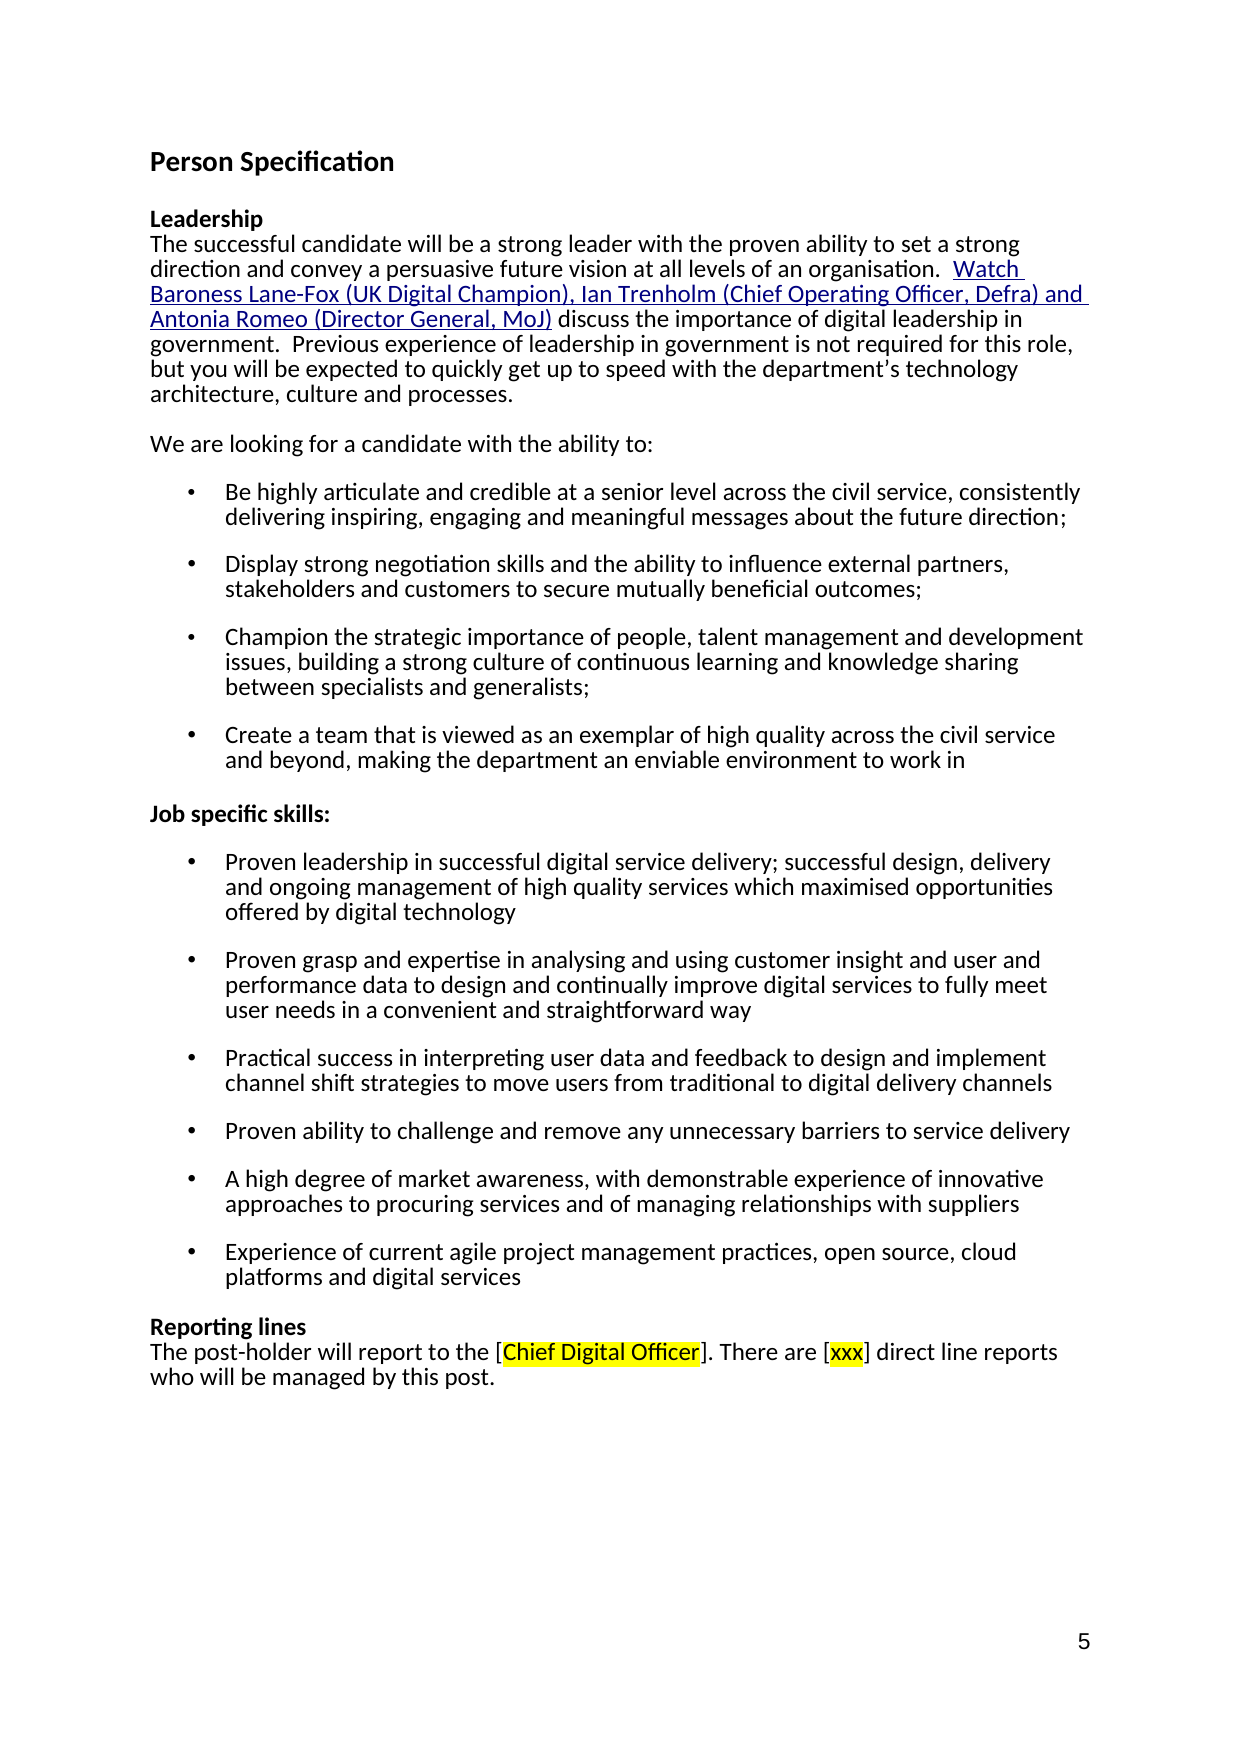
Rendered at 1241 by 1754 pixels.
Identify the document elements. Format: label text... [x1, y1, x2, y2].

list Practical success in interpreting user data and feedback to design and implement channel shift strategies to move users from traditional to digital delivery channels [187, 1048, 1090, 1098]
text Leadership [150, 208, 1090, 233]
text Person Specification [150, 150, 1090, 179]
list Experience of current agile project management practices, open source, cloud platforms and digital services [187, 1242, 1090, 1292]
list Be highly articulate and credible at a senior level across the civil service, consistently delivering inspiring, engaging and meaningful messages about the future direction; [187, 481, 1090, 531]
text The post-holder will report to the [Chief Digital Officer]. There are [xxx] direct line reports who will be managed by this post. [150, 1342, 1090, 1392]
text We are looking for a candidate with the ability to: [150, 433, 1090, 458]
text Job specific skills: [150, 804, 1090, 829]
list Proven leadership in successful digital service delivery; successful design, delivery and ongoing management of high quality services which maximised opportunities offered by digital technology [187, 852, 1090, 927]
text The successful candidate will be a strong leader with the proven ability to set a strong direction and convey a persuasive future vision at all levels of an organisation. Watch Baroness Lane-Fox (UK Digital Champion), Ian Trenholm (Chief Operating Officer, Defra) and Antonia Romeo (Director General, MoJ) discuss the importance of digital leadership in government. Previous experience of leadership in government is not required for this role, but you will be expected to quickly get up to speed with the department’s technology architecture, culture and processes. [150, 233, 1090, 408]
list Proven ability to challenge and remove any unnecessary barriers to service delivery [187, 1121, 1090, 1146]
list Proven grasp and expertise in analysing and using customer insight and user and performance data to design and continually improve digital services to fully meet user needs in a convenient and straightforward way [187, 950, 1090, 1025]
text Reporting lines [150, 1317, 1090, 1342]
list A high degree of market awareness, with demonstrable experience of innovative approaches to procuring services and of managing relationships with suppliers [187, 1169, 1090, 1219]
list Display strong negotiation skills and the ability to influence external partners, stakeholders and customers to secure mutually beneficial outcomes; [187, 554, 1090, 604]
list Create a team that is viewed as an exemplar of high quality across the civil service and beyond, making the department an enviable environment to work in [187, 725, 1090, 775]
list Champion the strategic importance of people, talent management and development issues, building a strong culture of continuous learning and knowledge sharing between specialists and generalists; [187, 627, 1090, 702]
